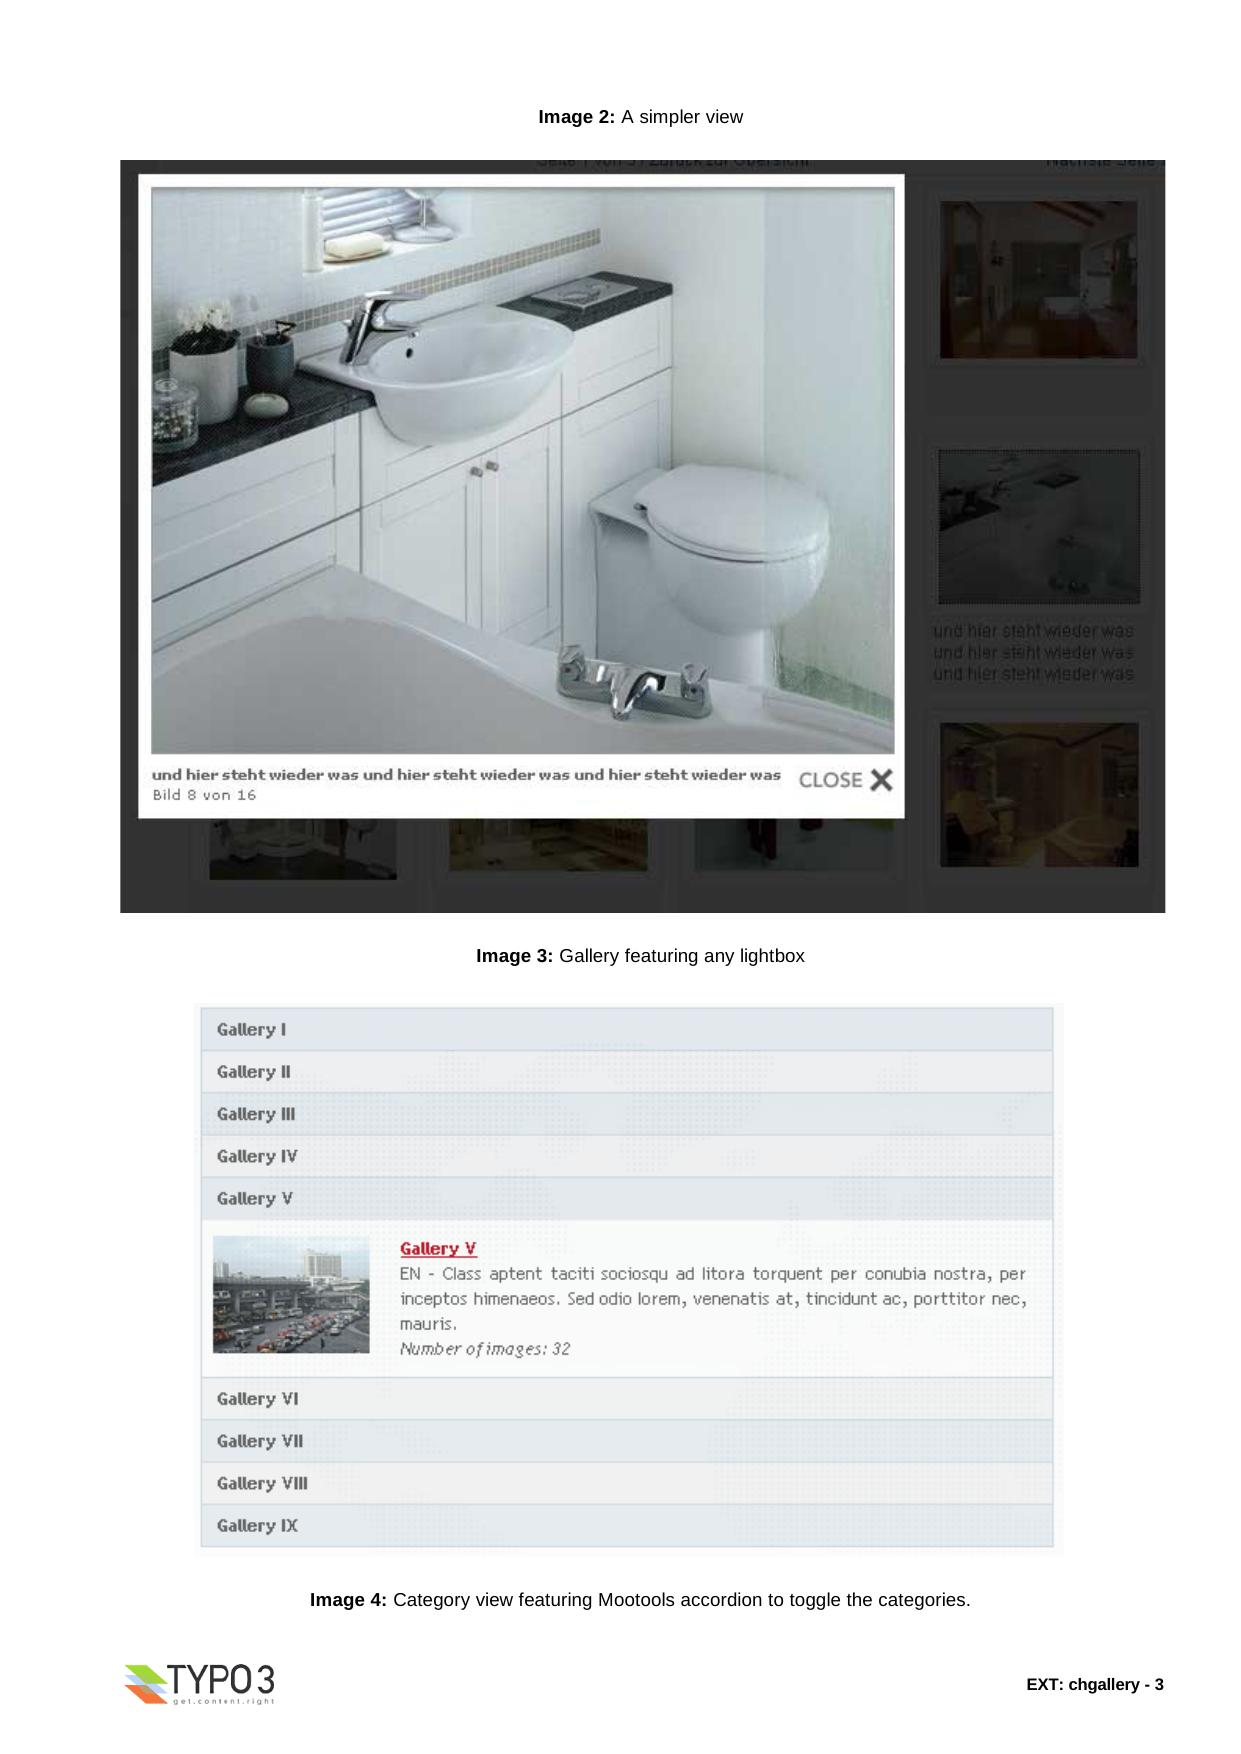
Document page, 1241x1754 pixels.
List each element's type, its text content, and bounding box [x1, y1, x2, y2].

text Image 2: A simpler view [118, 106, 1163, 127]
picture [119, 1659, 280, 1710]
picture [193, 1003, 1065, 1557]
text Image 4: Category view featuring Mootools accordion to toggle the categories. [118, 1590, 1163, 1611]
picture [120, 160, 1166, 913]
text Image 3: Gallery featuring any lightbox [118, 946, 1163, 967]
